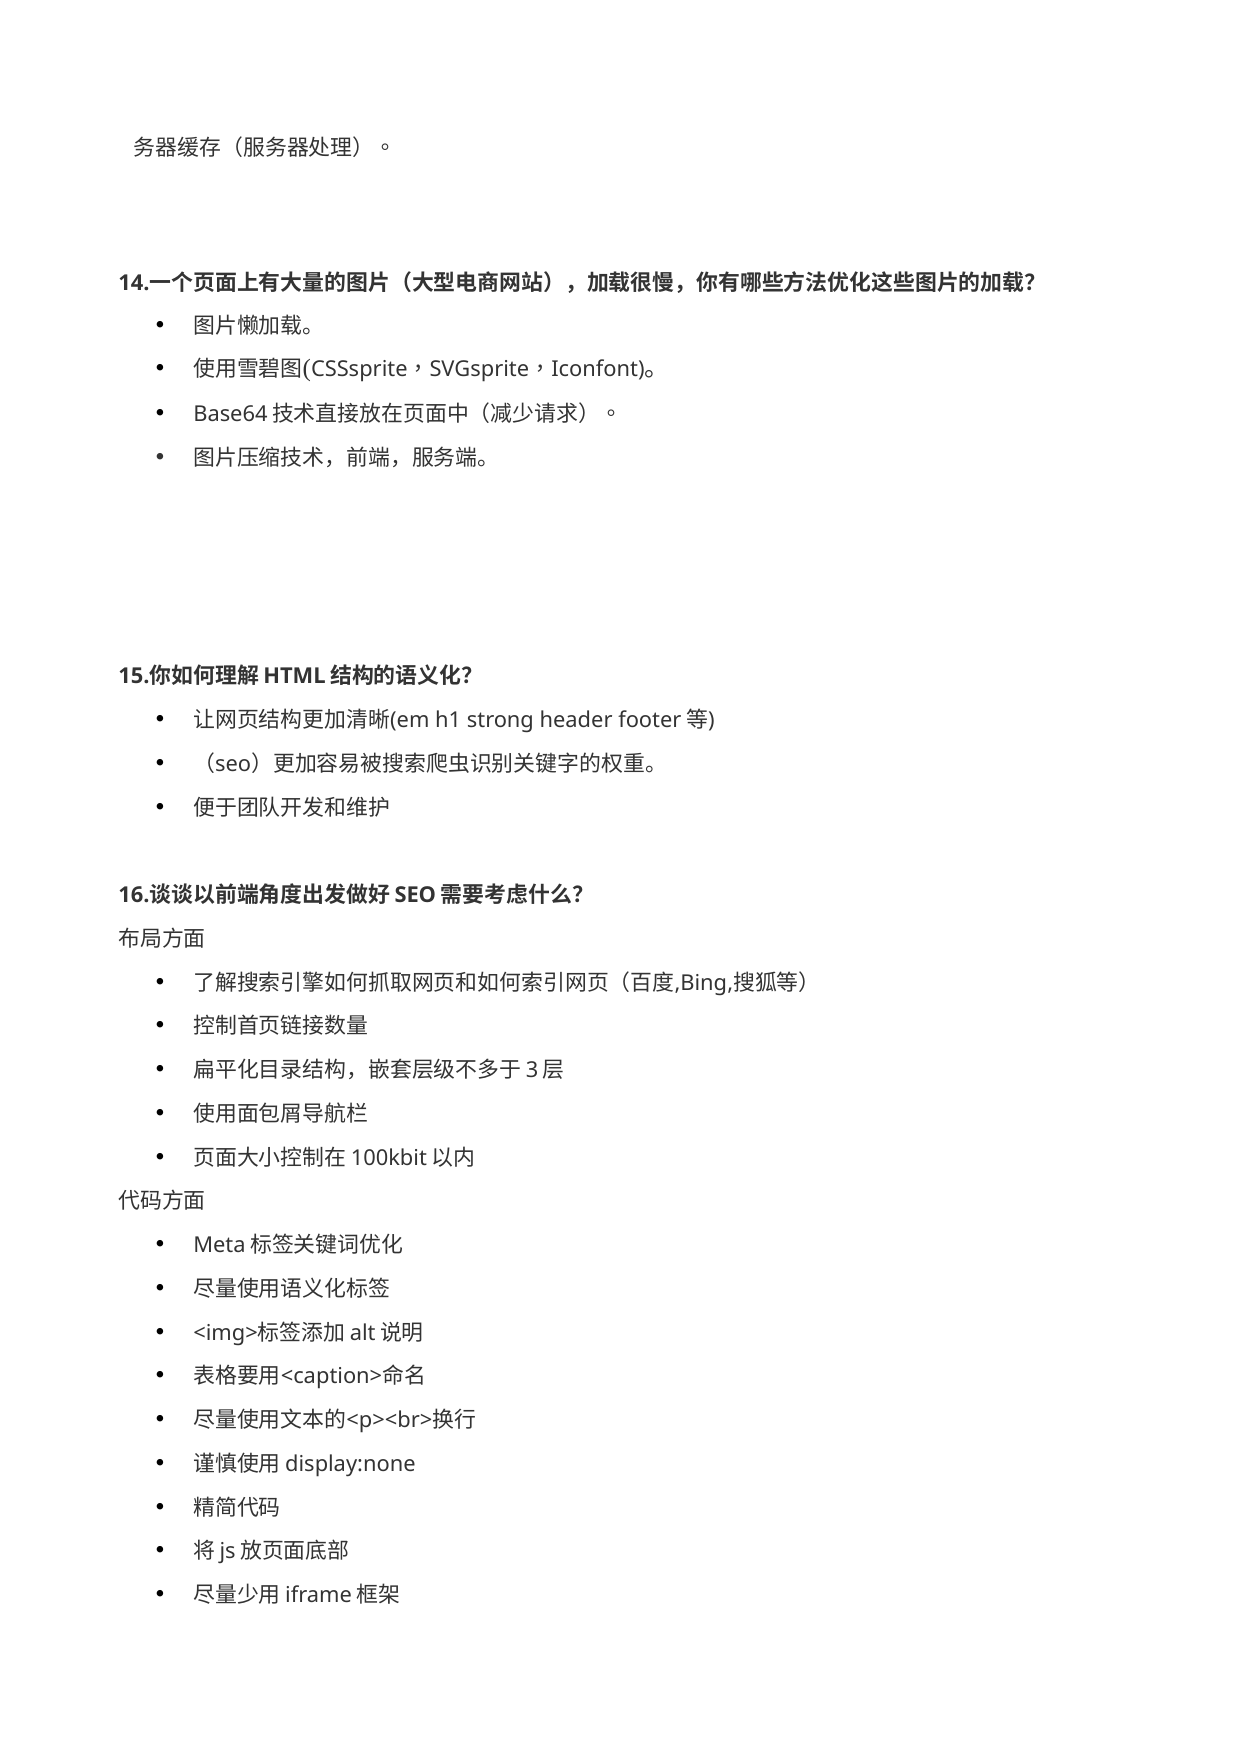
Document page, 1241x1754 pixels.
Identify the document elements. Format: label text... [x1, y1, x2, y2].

list 使用雪碧图(CSSsprite，SVGsprite，Iconfont)。 [156, 340, 1122, 384]
text 16.谈谈以前端角度出发做好SEO需要考虑什么？ [118, 865, 1122, 909]
list 将js放页面底部 [156, 1521, 1122, 1565]
text 15.你如何理解HTML结构的语义化？ [118, 646, 1122, 690]
list 页面大小控制在100kbit以内 [156, 1127, 1122, 1171]
list 控制首页链接数量 [156, 996, 1122, 1040]
list 谨慎使用display:none [156, 1434, 1122, 1477]
text 14.一个页面上有大量的图片（大型电商网站），加载很慢，你有哪些方法优化这些图片的加载？ [118, 252, 1122, 296]
text 布局方面 [118, 909, 1122, 952]
list （seo）更加容易被搜索爬虫识别关键字的权重。 [156, 734, 1122, 777]
list 扁平化目录结构，嵌套层级不多于3层 [156, 1040, 1122, 1084]
list 图片压缩技术，前端，服务端。 [156, 427, 1122, 471]
list <img>标签添加alt说明 [156, 1302, 1122, 1346]
list 尽量使用文本的<p><br>换行 [156, 1390, 1122, 1434]
list Base64技术直接放在页面中（减少请求）。 [156, 384, 1122, 427]
text 务器缓存（服务器处理）。 [134, 118, 1106, 162]
list 尽量使用语义化标签 [156, 1259, 1122, 1302]
list 便于团队开发和维护 [156, 777, 1122, 821]
list 精简代码 [156, 1477, 1122, 1521]
list 表格要用<caption>命名 [156, 1346, 1122, 1390]
list Meta标签关键词优化 [156, 1215, 1122, 1259]
text 代码方面 [118, 1171, 1122, 1215]
list 了解搜索引擎如何抓取网页和如何索引网页（百度,Bing,搜狐等） [156, 952, 1122, 996]
list 让网页结构更加清晰(em h1 strong header footer等) [156, 690, 1122, 734]
list 使用面包屑导航栏 [156, 1084, 1122, 1127]
list 尽量少用iframe框架 [156, 1565, 1122, 1609]
list 图片懒加载。 [156, 296, 1122, 340]
